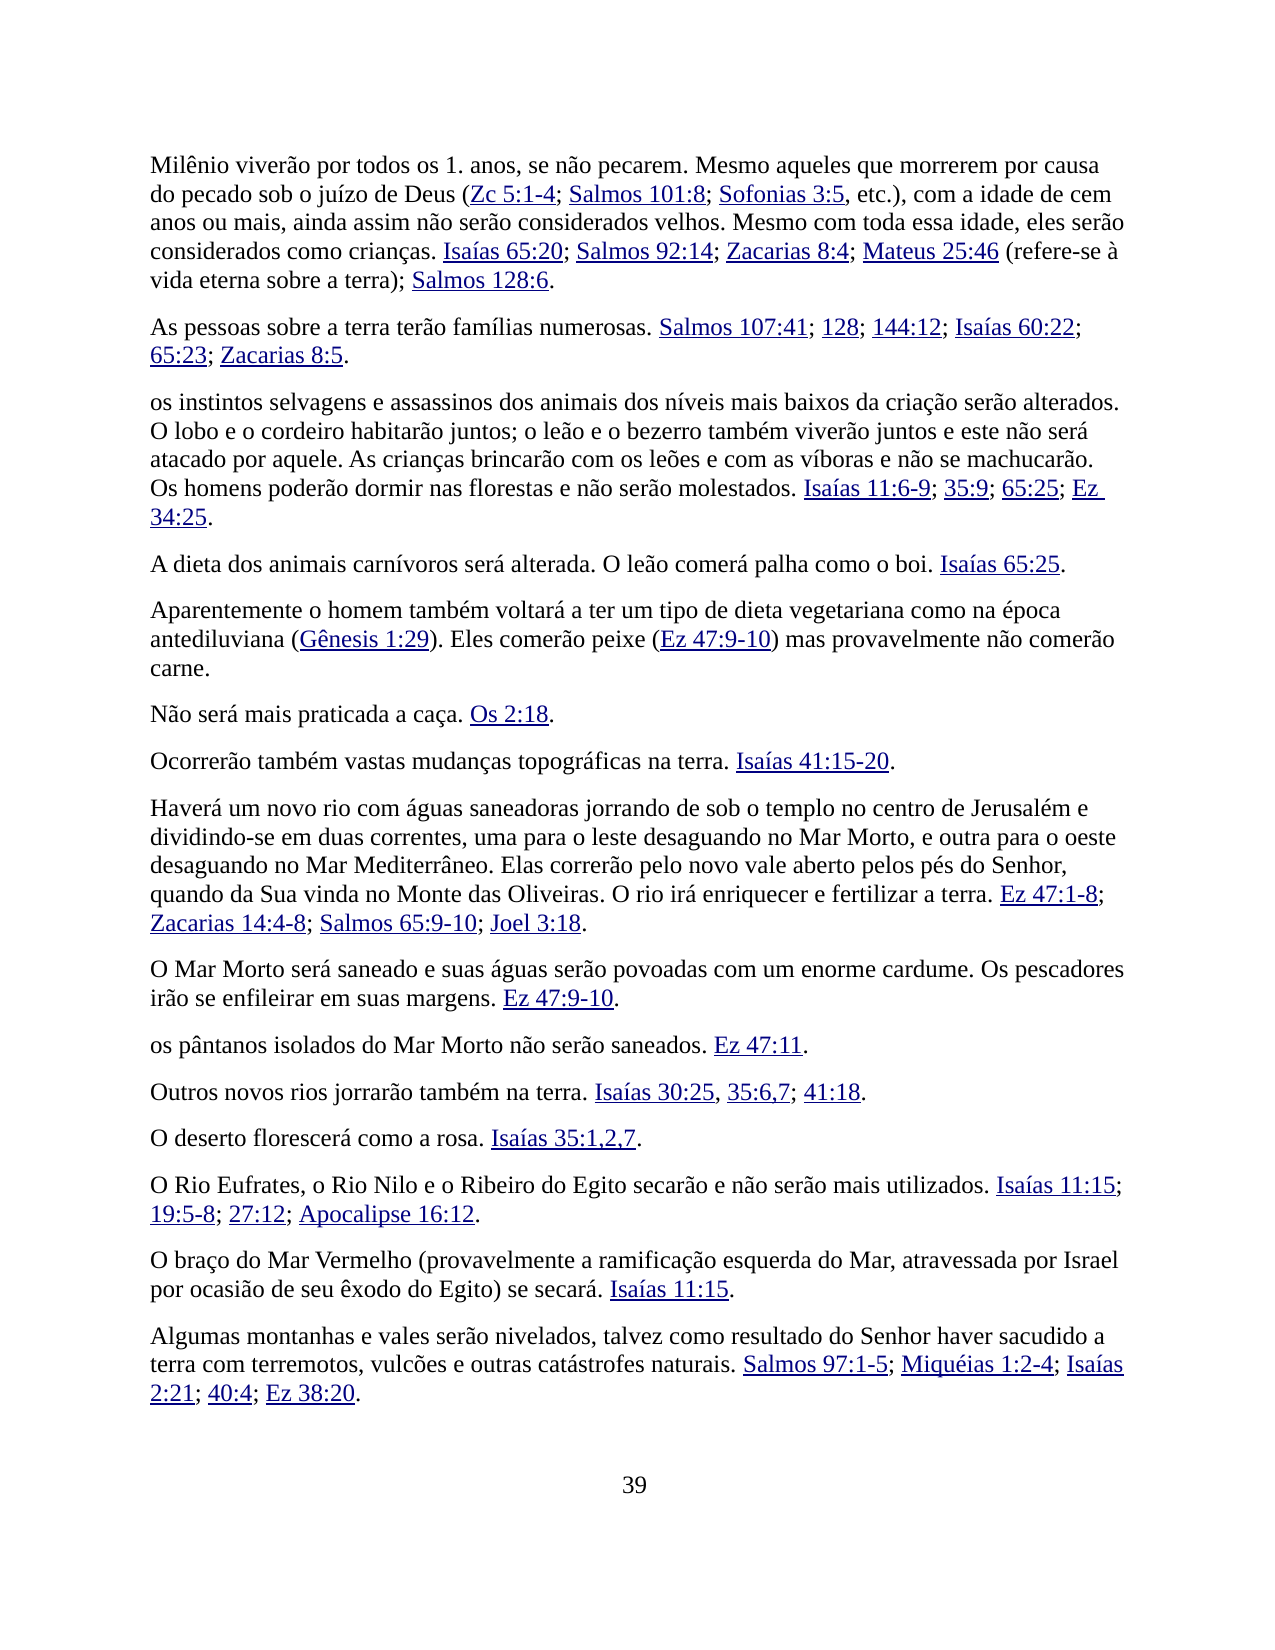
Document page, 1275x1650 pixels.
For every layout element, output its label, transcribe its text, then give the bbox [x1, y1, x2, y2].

text os instintos selvagens e assassinos dos animais dos níveis mais baixos da criação serão alterados. O lobo e o cordeiro habitarão juntos; o leão e o bezerro também viverão juntos e este não será atacado por aquele. As crianças brincarão com os leões e com as víboras e não se machucarão. Os homens poderão dormir nas florestas e não serão molestados. Isaías 11:6-9; 35:9; 65:25; Ez 34:25. [150, 387, 1125, 531]
text Milênio viverão por todos os 1. anos, se não pecarem. Mesmo aqueles que morrerem por causa do pecado sob o juízo de Deus (Zc 5:1-4; Salmos 101:8; Sofonias 3:5, etc.), com a idade de cem anos ou mais, ainda assim não serão considerados velhos. Mesmo com toda essa idade, eles serão considerados como crianças. Isaías 65:20; Salmos 92:14; Zacarias 8:4; Mateus 25:46 (refere-se à vida eterna sobre a terra); Salmos 128:6. [150, 150, 1125, 294]
text As pessoas sobre a terra terão famílias numerosas. Salmos 107:41; 128; 144:12; Isaías 60:22; 65:23; Zacarias 8:5. [150, 312, 1125, 369]
text Não será mais praticada a caça. Os 2:18. [150, 699, 1125, 728]
text O Mar Morto será saneado e suas águas serão povoadas com um enorme cardume. Os pescadores irão se enfileirar em suas margens. Ez 47:9-10. [150, 954, 1125, 1012]
text O Rio Eufrates, o Rio Nilo e o Ribeiro do Egito secarão e não serão mais utilizados. Isaías 11:15; 19:5-8; 27:12; Apocalipse 16:12. [150, 1170, 1125, 1227]
text Outros novos rios jorrarão também na terra. Isaías 30:25, 35:6,7; 41:18. [150, 1077, 1125, 1105]
text Ocorrerão também vastas mudanças topográficas na terra. Isaías 41:15-20. [150, 746, 1125, 775]
text Haverá um novo rio com águas saneadoras jorrando de sob o templo no centro de Jerusalém e dividindo-se em duas correntes, uma para o leste desaguando no Mar Morto, e outra para o oeste desaguando no Mar Mediterrâneo. Elas correrão pelo novo vale aberto pelos pés do Senhor, quando da Sua vinda no Monte das Oliveiras. O rio irá enriquecer e fertilizar a terra. Ez 47:1-8; Zacarias 14:4-8; Salmos 65:9-10; Joel 3:18. [150, 793, 1125, 937]
text Aparentemente o homem também voltará a ter um tipo de dieta vegetariana como na época antediluviana (Gênesis 1:29). Eles comerão peixe (Ez 47:9-10) mas provavelmente não comerão carne. [150, 595, 1125, 682]
text O braço do Mar Vermelho (provavelmente a ramificação esquerda do Mar, atravessada por Israel por ocasião de seu êxodo do Egito) se secará. Isaías 11:15. [150, 1245, 1125, 1303]
text O deserto florescerá como a rosa. Isaías 35:1,2,7. [150, 1123, 1125, 1152]
text Algumas montanhas e vales serão nivelados, talvez como resultado do Senhor haver sacudido a terra com terremotos, vulcões e outras catástrofes naturais. Salmos 97:1-5; Miquéias 1:2-4; Isaías 2:21; 40:4; Ez 38:20. [150, 1321, 1125, 1407]
text A dieta dos animais carnívoros será alterada. O leão comerá palha como o boi. Isaías 65:25. [150, 549, 1125, 577]
text os pântanos isolados do Mar Morto não serão saneados. Ez 47:11. [150, 1030, 1125, 1059]
